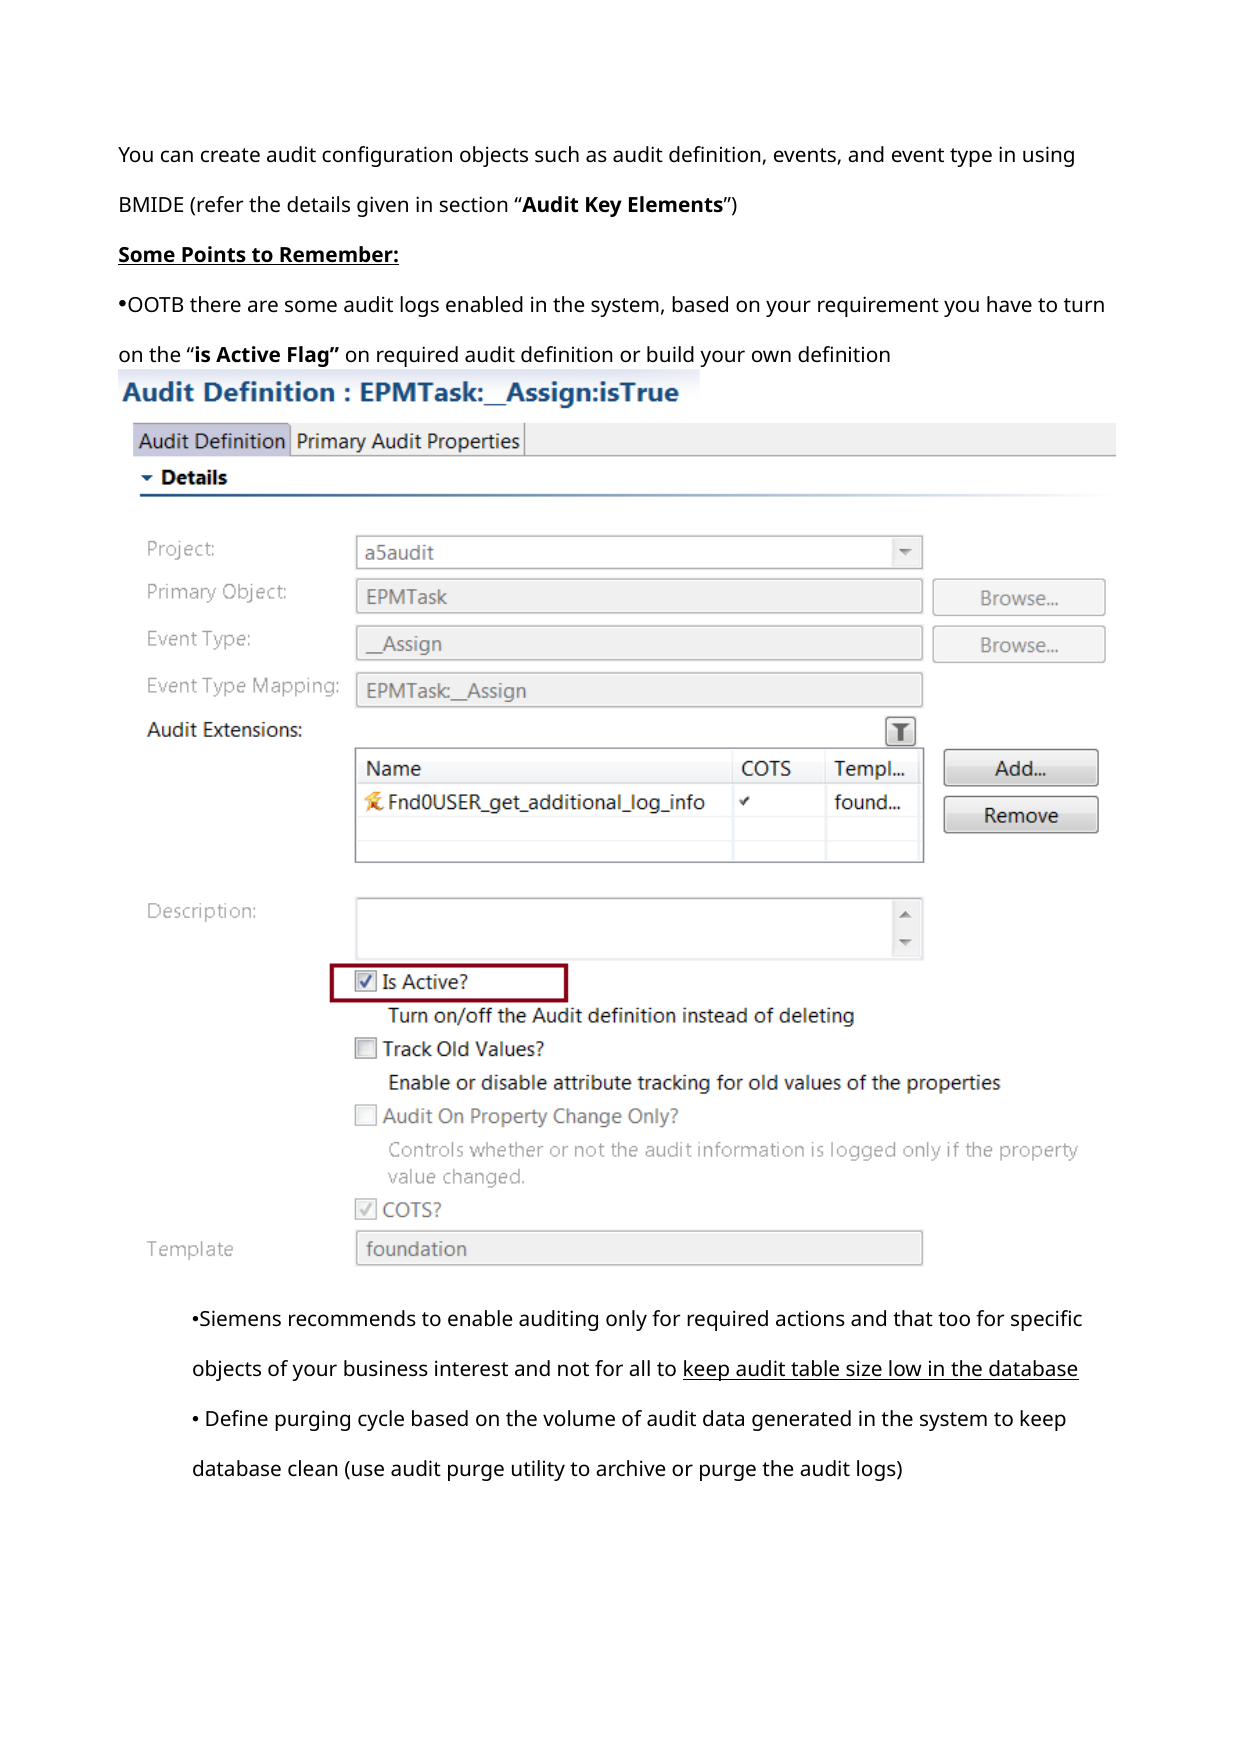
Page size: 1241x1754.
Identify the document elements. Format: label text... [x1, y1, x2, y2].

picture [118, 368, 1117, 1283]
text You can create audit configuration objects such as audit definition, events, and event type in using BMIDE (refer the details given in section “Audit Key Elements”) [118, 118, 1122, 218]
subtitle Some Points to Remember: [118, 218, 1122, 268]
list OOTB there are some audit logs enabled in the system, based on your requirement you have to turn on the “is Active Flag” on required audit definition or build your own definition [118, 268, 1122, 368]
list Siemens recommends to enable auditing only for required actions and that too for specific objects of your business interest and not for all to keep audit table size low in the database [118, 1283, 1122, 1383]
list Define purging cycle based on the volume of audit data generated in the system to keep database clean (use audit purge utility to archive or purge the audit logs) [118, 1383, 1122, 1483]
